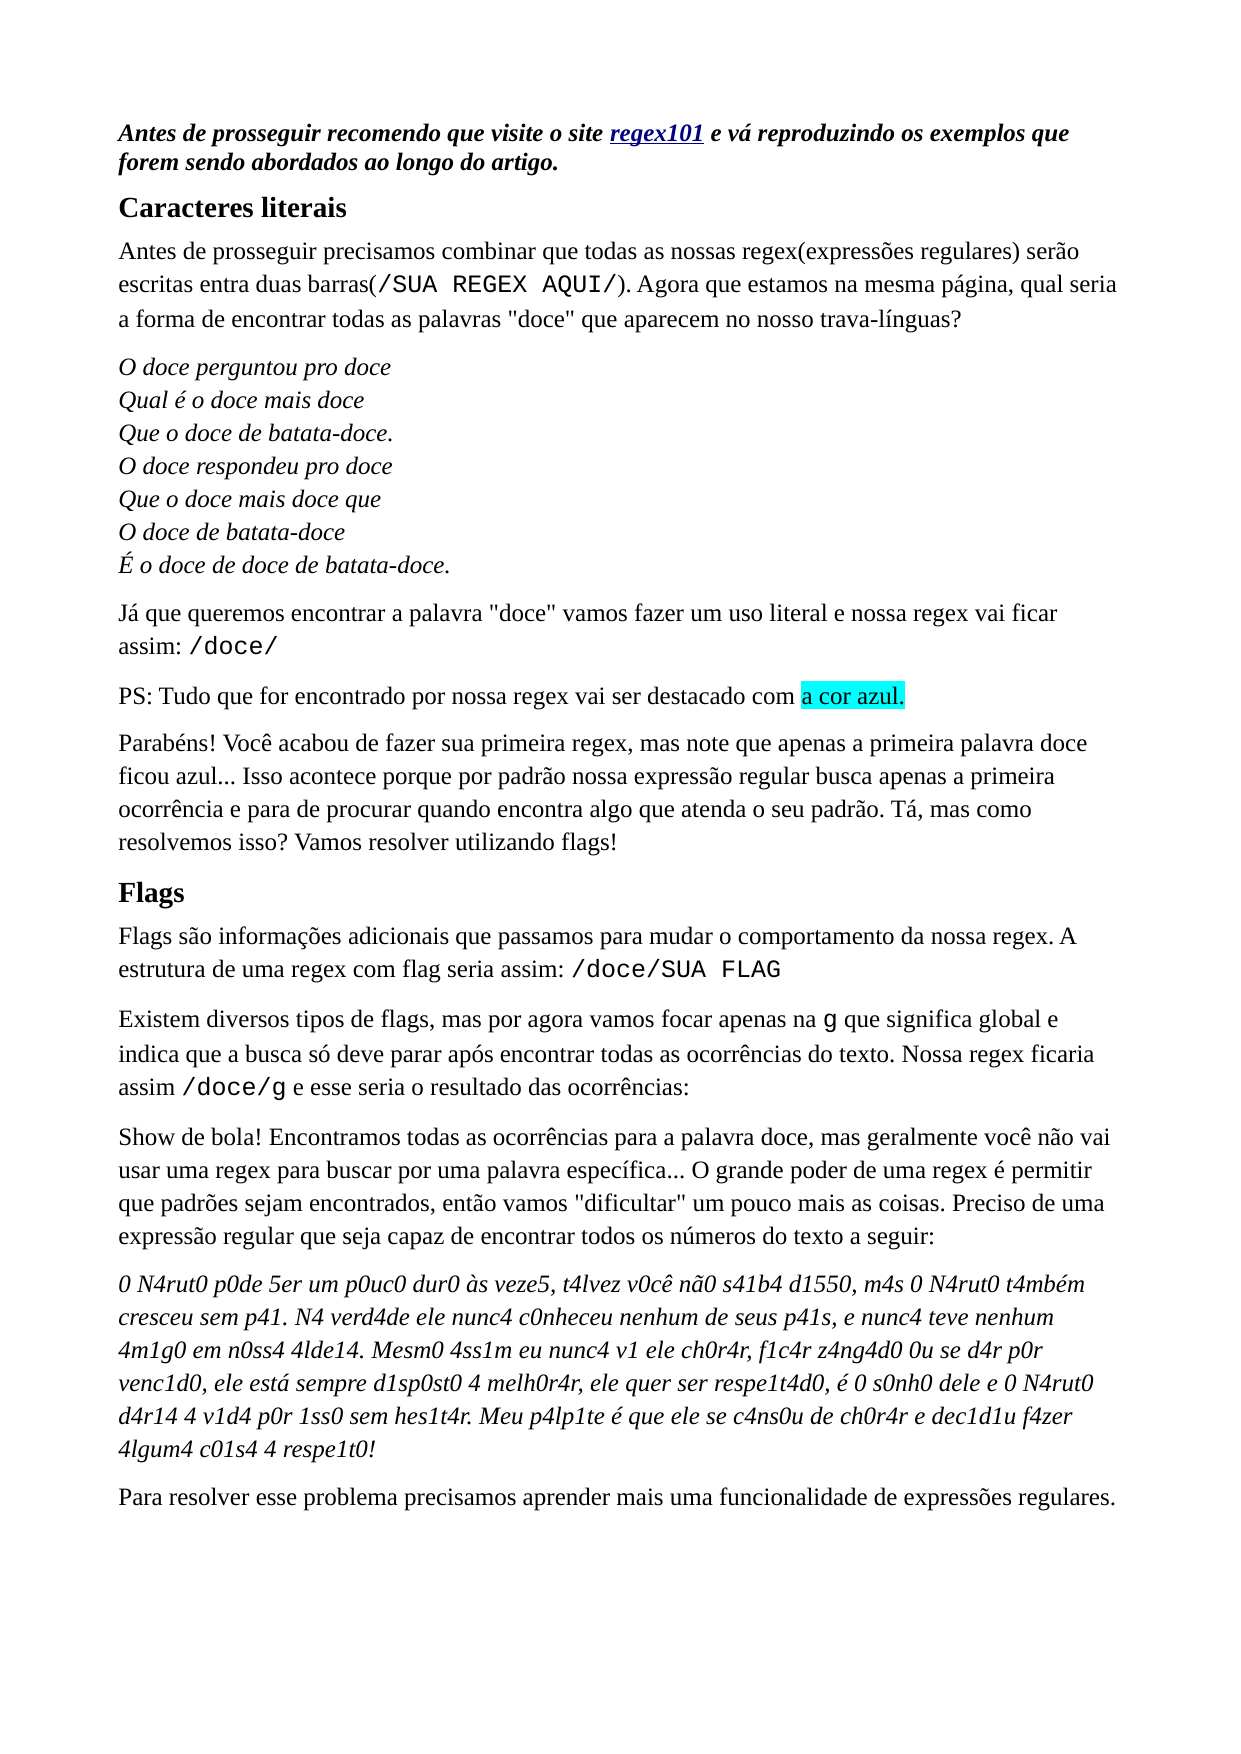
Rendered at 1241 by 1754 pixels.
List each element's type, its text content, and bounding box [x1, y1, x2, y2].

text Show de bola! Encontramos todas as ocorrências para a palavra doce, mas geralmente você não vai usar uma regex para buscar por uma palavra específica... O grande poder de uma regex é permitir que padrões sejam encontrados, então vamos "dificultar" um pouco mais as coisas. Preciso de uma expressão regular que seja capaz de encontrar todos os números do texto a seguir: [118, 1122, 1122, 1250]
subtitle Antes de prosseguir recomendo que visite o site regex101 e vá reproduzindo os exemplos que forem sendo abordados ao longo do artigo. [118, 118, 1122, 176]
subtitle Flags [118, 875, 1122, 908]
text Existem diversos tipos de flags, mas por agora vamos focar apenas na g que significa global e indica que a busca só deve parar após encontrar todas as ocorrências do texto. Nossa regex ficaria assim /doce/g e esse seria o resultado das ocorrências: [118, 1004, 1122, 1103]
text Para resolver esse problema precisamos aprender mais uma funcionalidade de expressões regulares. [118, 1482, 1122, 1510]
text Parabéns! Você acabou de fazer sua primeira regex, mas note que apenas a primeira palavra doce ficou azul... Isso acontece porque por padrão nossa expressão regular busca apenas a primeira ocorrência e para de procurar quando encontra algo que atenda o seu padrão. Tá, mas como resolvemos isso? Vamos resolver utilizando flags! [118, 728, 1122, 856]
text PS: Tudo que for encontrado por nossa regex vai ser destacado com a cor azul. [118, 681, 1122, 709]
text Flags são informações adicionais que passamos para mudar o comportamento da nossa regex. A estrutura de uma regex com flag seria assim: /doce/SUA FLAG [118, 921, 1122, 985]
text 0 N4rut0 p0de 5er um p0uc0 dur0 às veze5, t4lvez v0cê nã0 s41b4 d1550, m4s 0 N4rut0 t4mbém cresceu sem p41. N4 verd4de ele nunc4 c0nheceu nenhum de seus p41s, e nunc4 teve nenhum 4m1g0 em n0ss4 4lde14. Mesm0 4ss1m eu nunc4 v1 ele ch0r4r, f1c4r z4ng4d0 0u se d4r p0r venc1d0, ele está sempre d1sp0st0 4 melh0r4r, ele quer ser respe1t4d0, é 0 s0nh0 dele e 0 N4rut0 d4r14 4 v1d4 p0r 1ss0 sem hes1t4r. Meu p4lp1te é que ele se c4ns0u de ch0r4r e dec1d1u f4zer 4lgum4 c01s4 4 respe1t0! [118, 1269, 1122, 1463]
text Já que queremos encontrar a palavra "doce" vamos fazer um uso literal e nossa regex vai ficar assim: /doce/ [118, 598, 1122, 662]
text O doce perguntou pro doce Qual é o doce mais doce Que o doce de batata-doce. O doce respondeu pro doce Que o doce mais doce que O doce de batata-doce É o doce de doce de batata-doce. [118, 352, 1122, 579]
subtitle Caracteres literais [118, 190, 1122, 224]
text Antes de prosseguir precisamos combinar que todas as nossas regex(expressões regulares) serão escritas entra duas barras(/SUA REGEX AQUI/). Agora que estamos na mesma página, qual seria a forma de encontrar todas as palavras "doce" que aparecem no nosso trava-línguas? [118, 236, 1122, 333]
